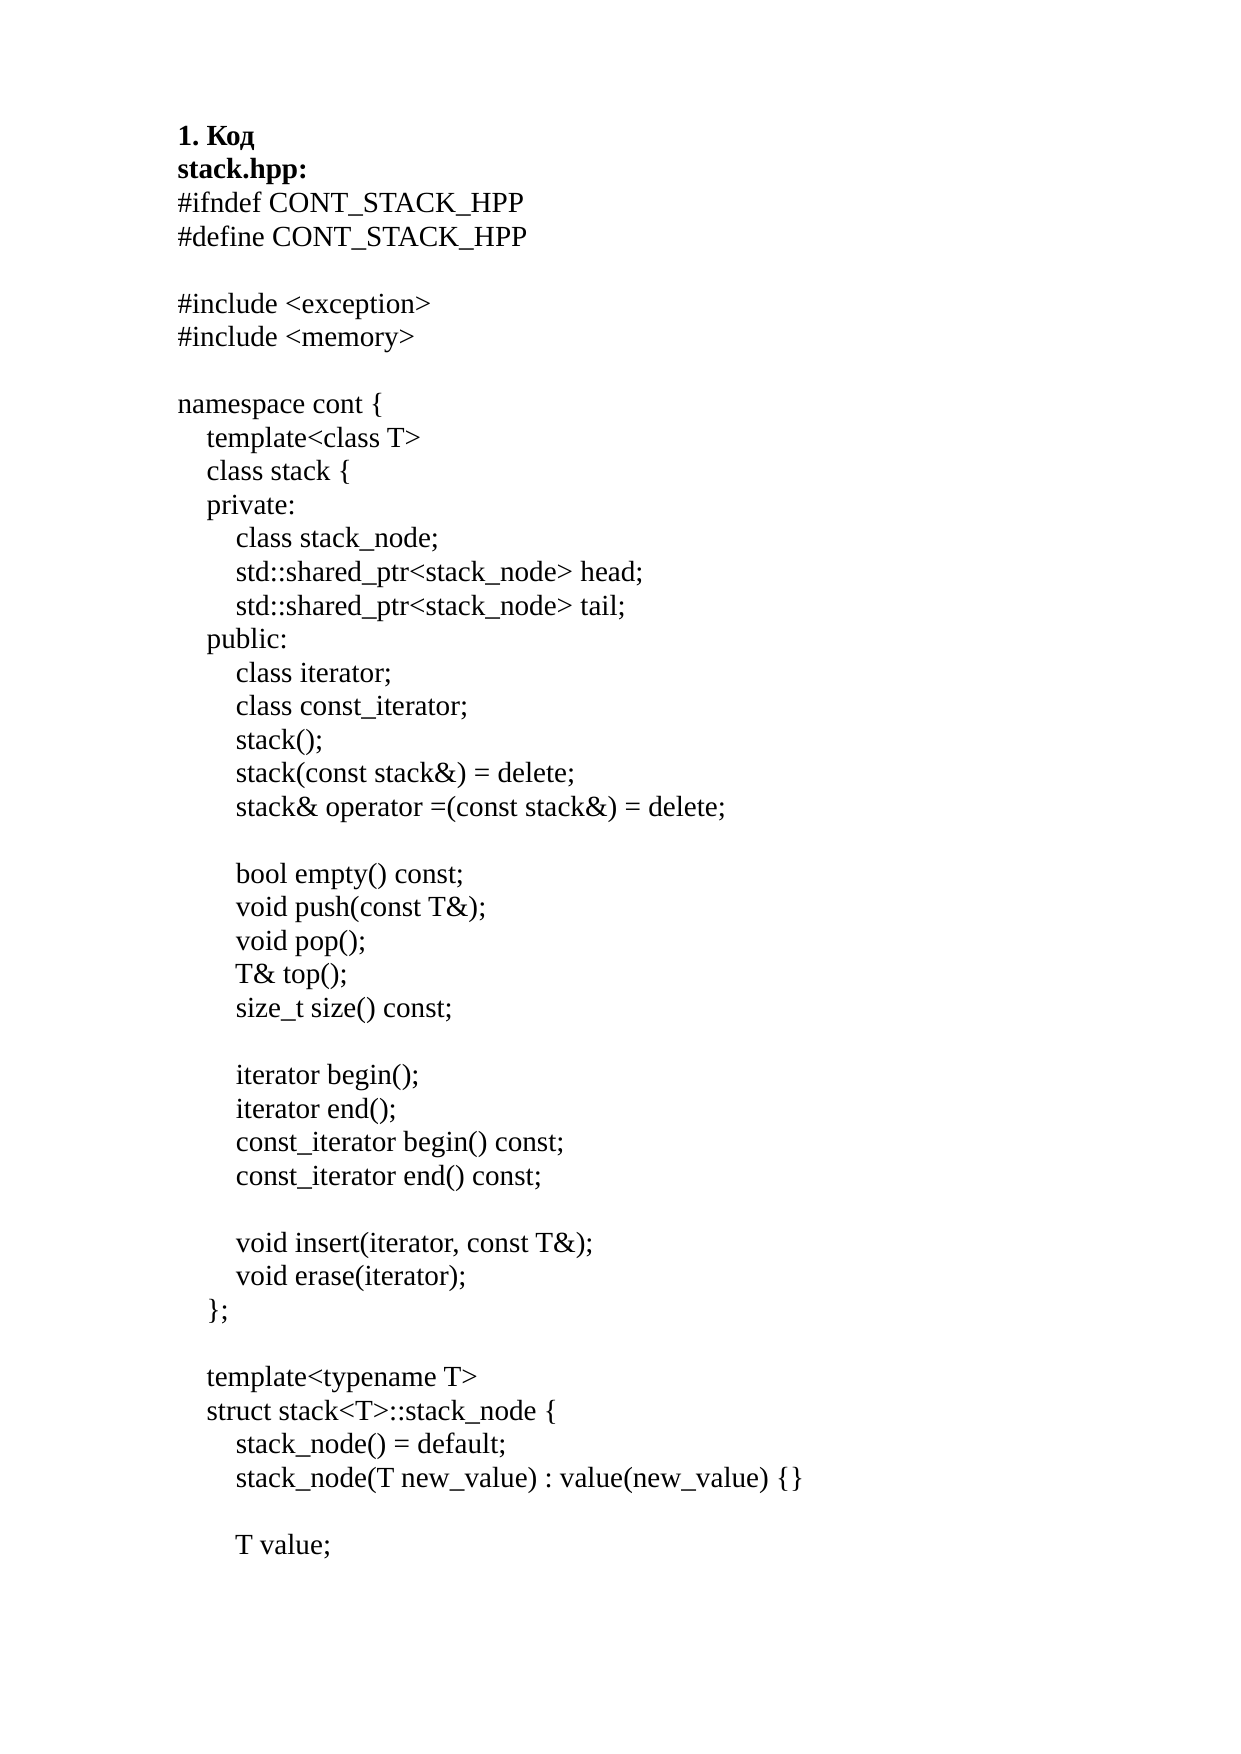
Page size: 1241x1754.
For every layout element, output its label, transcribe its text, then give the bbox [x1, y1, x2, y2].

text void pop(); [177, 923, 1152, 957]
text class stack_node; [177, 521, 1152, 554]
text class stack { [177, 453, 1152, 487]
text void insert(iterator, const T&); [177, 1225, 1152, 1258]
text std::shared_ptr<stack_node> tail; [177, 588, 1152, 621]
text #ifndef CONT_STACK_HPP [177, 185, 1152, 219]
text private: [177, 487, 1152, 521]
text T value; [177, 1527, 1152, 1560]
text #include <exception> [177, 286, 1152, 319]
text T& top(); [177, 957, 1152, 990]
text stack(); [177, 722, 1152, 755]
text stack(const stack&) = delete; [177, 755, 1152, 789]
text size_t size() const; [177, 990, 1152, 1024]
text std::shared_ptr<stack_node> head; [177, 554, 1152, 588]
text stack_node(T new_value) : value(new_value) {} [177, 1460, 1152, 1493]
text class const_iterator; [177, 688, 1152, 722]
text iterator begin(); [177, 1057, 1152, 1091]
text bool empty() const; [177, 856, 1152, 889]
text template<class T> [177, 420, 1152, 453]
text iterator end(); [177, 1091, 1152, 1124]
text template<typename T> [177, 1359, 1152, 1393]
text stack& operator =(const stack&) = delete; [177, 789, 1152, 822]
text public: [177, 621, 1152, 655]
text const_iterator begin() const; [177, 1124, 1152, 1158]
text }; [177, 1292, 1152, 1326]
text namespace cont { [177, 386, 1152, 420]
text #include <memory> [177, 319, 1152, 353]
text 1. Код [177, 118, 1152, 152]
text void erase(iterator); [177, 1258, 1152, 1292]
text const_iterator end() const; [177, 1158, 1152, 1191]
text stack_node() = default; [177, 1426, 1152, 1460]
text void push(const T&); [177, 889, 1152, 923]
text class iterator; [177, 655, 1152, 688]
text #define CONT_STACK_HPP [177, 219, 1152, 252]
text stack.hpp: [177, 152, 1152, 185]
text struct stack<T>::stack_node { [177, 1393, 1152, 1426]
